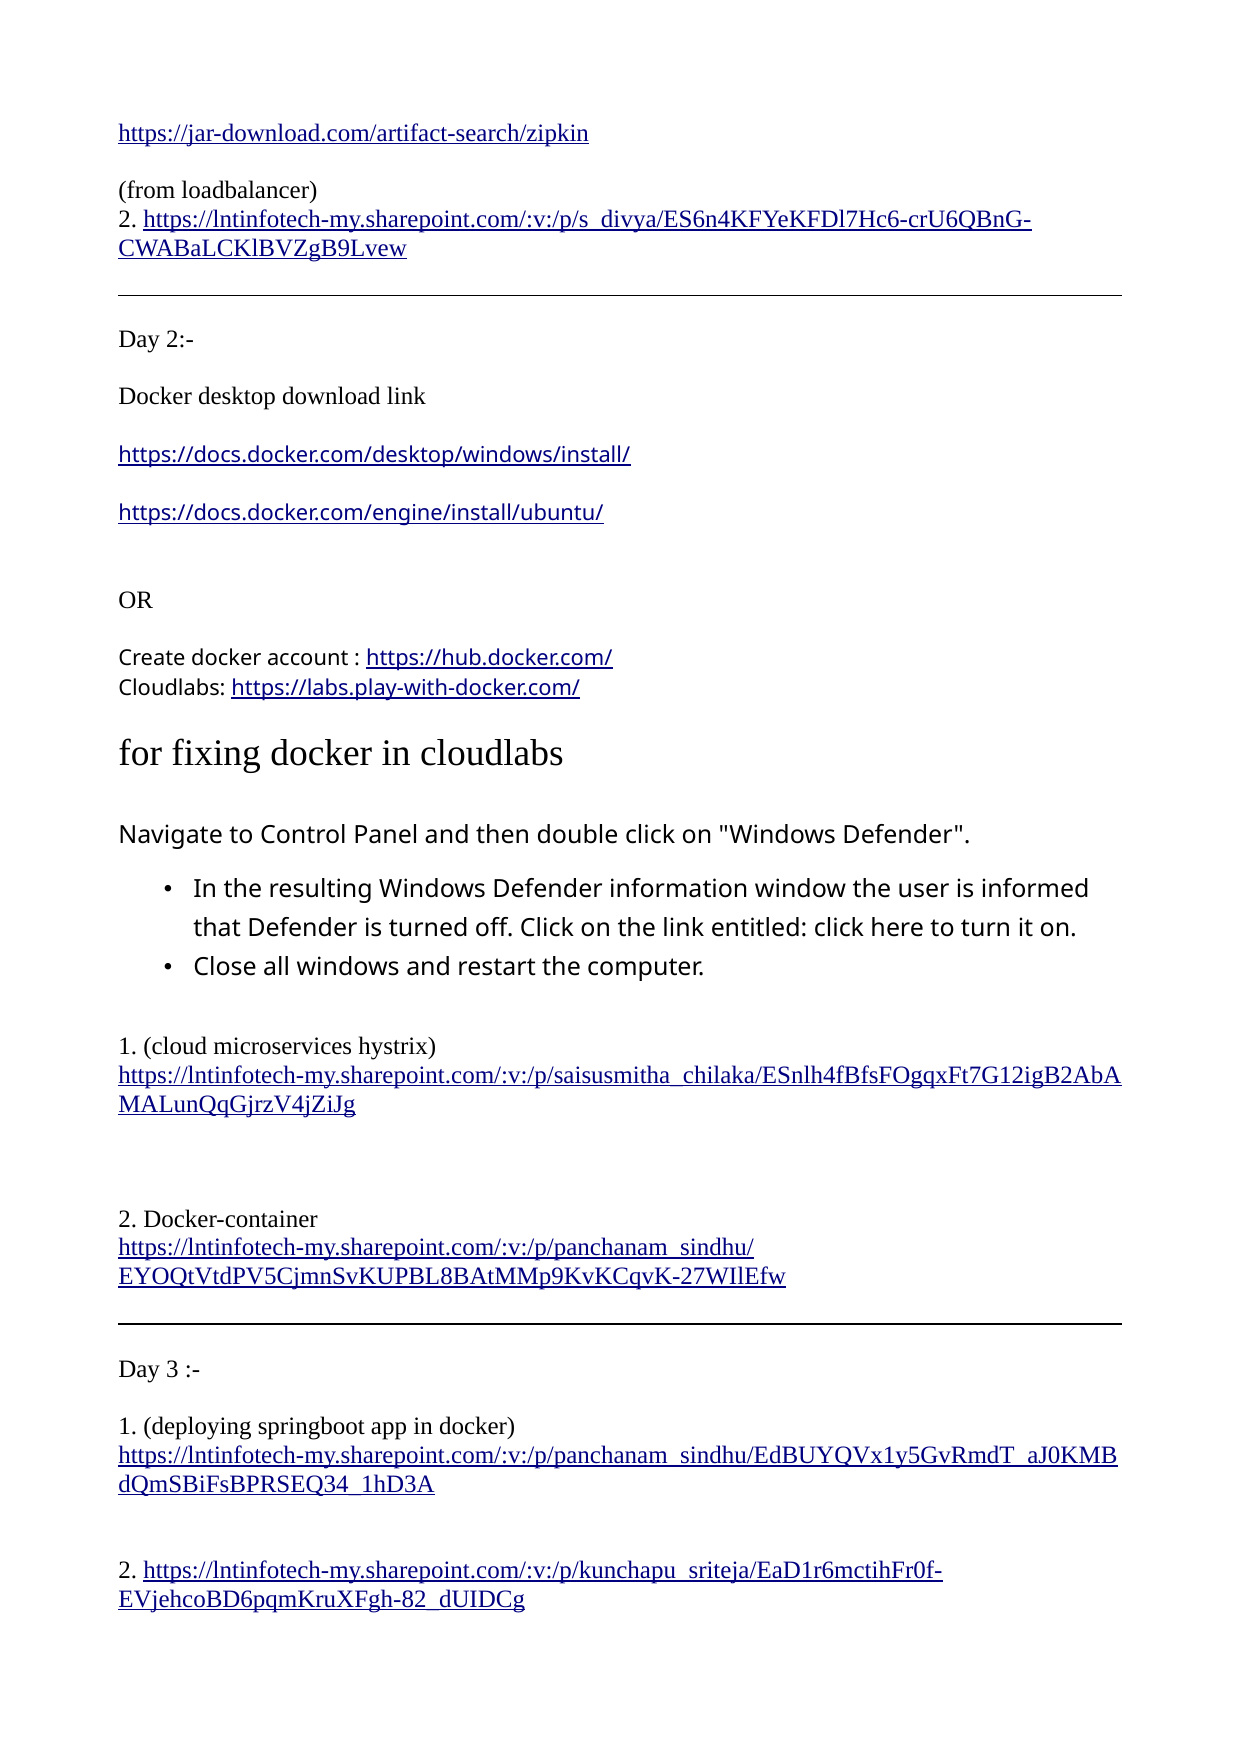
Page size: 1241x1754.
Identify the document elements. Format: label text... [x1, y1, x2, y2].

text MALunQqGjrzV4jZiJg [118, 1086, 1122, 1117]
list In the resulting Windows Defender information window the user is informed that Defender is turned off. Click on the link entitled: click here to turn it on. [164, 871, 1122, 944]
text 1. (cloud microservices hystrix) https://lntinfotech-my.sharepoint.com/:v:/p/saisusmitha_chilaka/ESnlh4fBfsFOgqxFt7G12igB2AbA [118, 1031, 1122, 1085]
text 2. Docker-container [118, 1204, 1122, 1232]
text Docker desktop download link [118, 381, 1122, 410]
text https://docs.docker.com/engine/install/ubuntu/ [118, 497, 1122, 527]
text https://docs.docker.com/desktop/windows/install/ [118, 439, 1122, 469]
text Day 2:- [118, 324, 1122, 353]
text Create docker account : https://hub.docker.com/ [118, 642, 1122, 672]
text https://jar-download.com/artifact-search/zipkin [118, 118, 1122, 147]
text (from loadbalancer) [118, 176, 1122, 204]
text for fixing docker in cloudlabs [118, 731, 1122, 774]
list Close all windows and restart the computer. [164, 949, 1122, 983]
text Navigate to Control Panel and then double click on "Windows Defender". [118, 817, 1122, 851]
text 2. https://lntinfotech-my.sharepoint.com/:v:/p/s_divya/ES6n4KFYeKFDl7Hc6-crU6QBnG-CWABaLCKlBVZgB9Lvew [118, 204, 1122, 262]
text OR [118, 585, 1122, 613]
text https://lntinfotech-my.sharepoint.com/:v:/p/panchanam_sindhu/EYOQtVtdPV5CjmnSvKUPBL8BAtMMp9KvKCqvK-27WIlEfw [118, 1232, 1122, 1290]
text 1. (deploying springboot app in docker) https://lntinfotech-my.sharepoint.com/:v:/p/panchanam_sindhu/EdBUYQVx1y5GvRmdT_aJ0KMBdQmSBiFsBPRSEQ34_1hD3A [118, 1411, 1122, 1498]
text Day 3 :- [118, 1354, 1122, 1383]
text 2. https://lntinfotech-my.sharepoint.com/:v:/p/kunchapu_sriteja/EaD1r6mctihFr0f-EVjehcoBD6pqmKruXFgh-82_dUIDCg [118, 1555, 1122, 1613]
text Cloudlabs: https://labs.play-with-docker.com/ [118, 672, 1122, 702]
